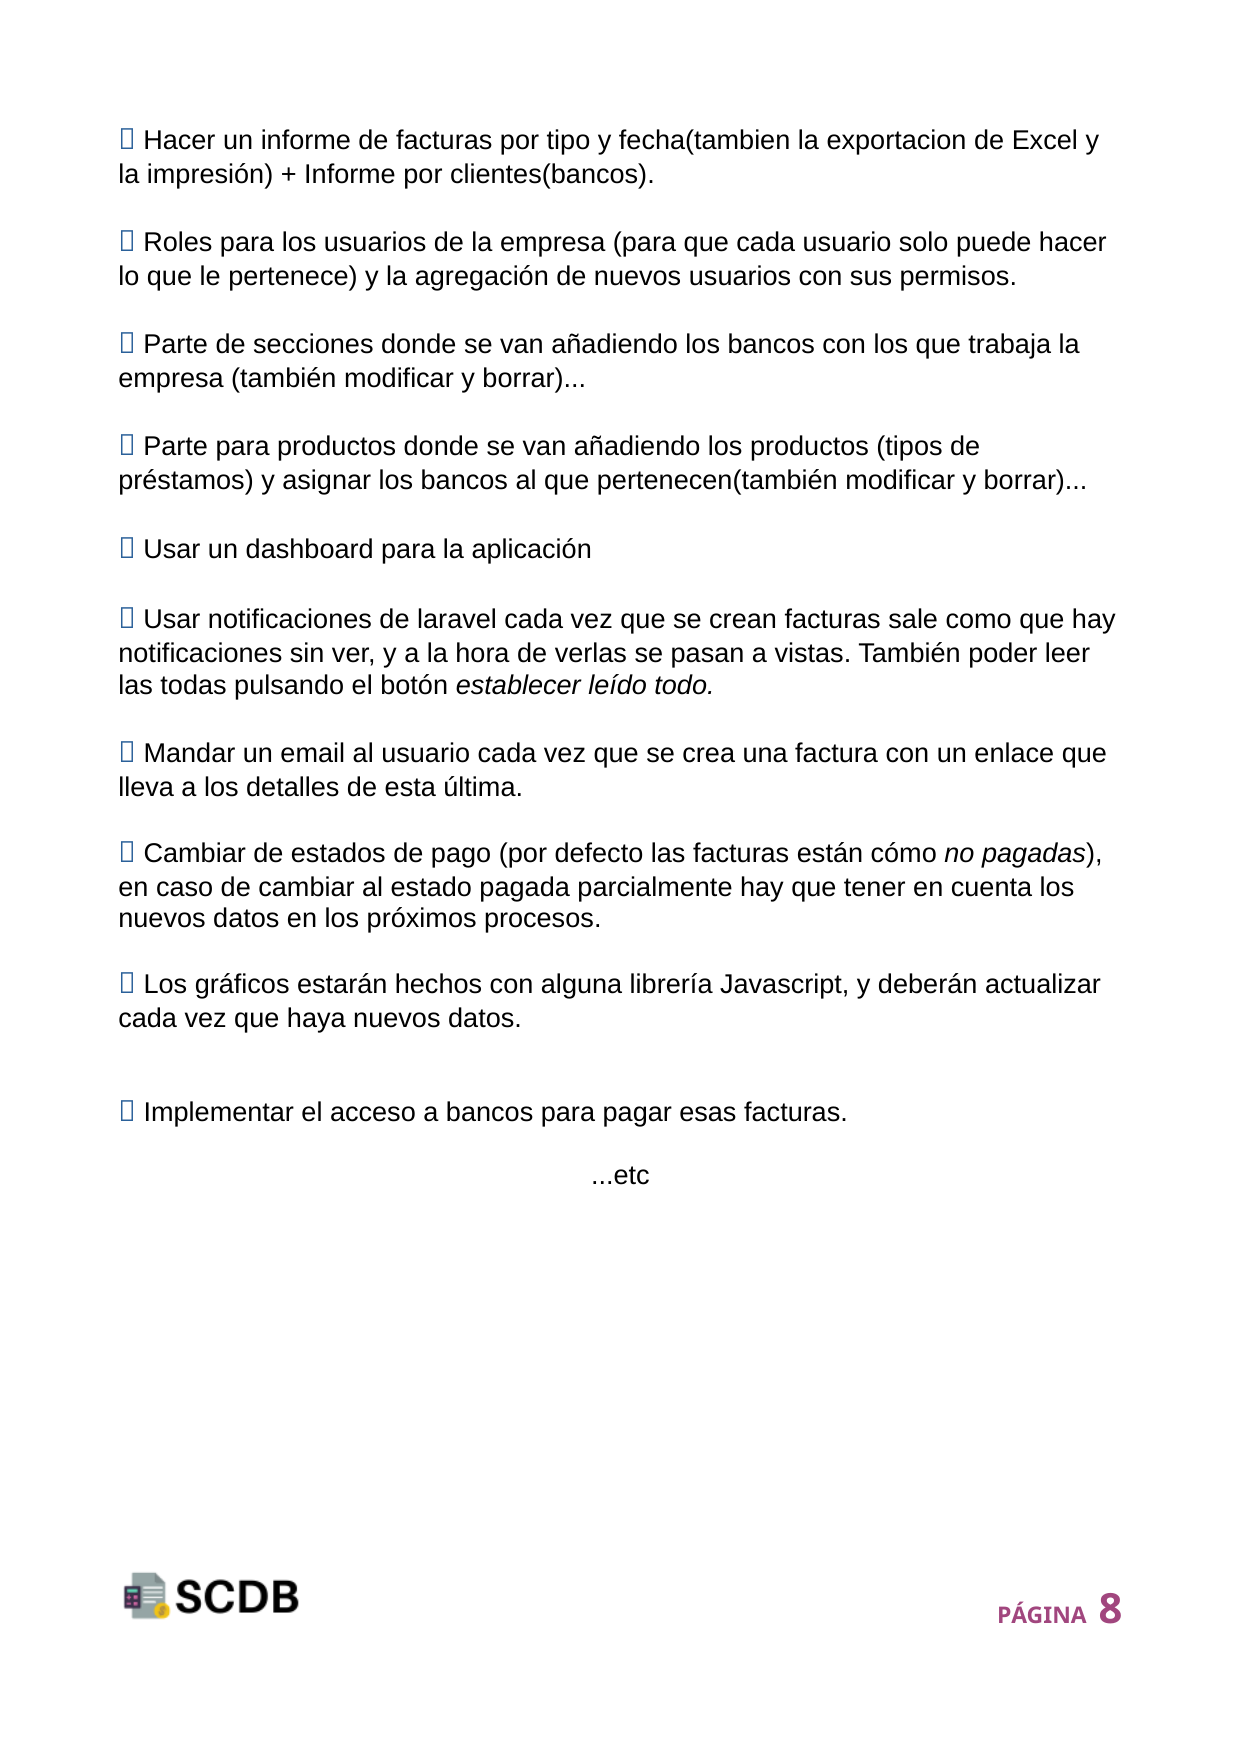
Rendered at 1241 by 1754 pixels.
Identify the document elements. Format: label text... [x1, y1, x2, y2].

text  Parte de secciones donde se van añadiendo los bancos con los que trabaja la [118, 322, 1122, 362]
text  Parte para productos donde se van añadiendo los productos (tipos de [118, 425, 1122, 464]
picture [122, 1569, 305, 1622]
text  Implementar el acceso a bancos para pagar esas facturas. [118, 1090, 1122, 1130]
text  Roles para los usuarios de la empresa (para que cada usuario solo puede hacer [118, 220, 1122, 260]
text lo que le pertenece) y la agregación de nuevos usuarios con sus permisos. [118, 260, 1122, 291]
text  Usar notificaciones de laravel cada vez que se crean facturas sale como que hay notificaciones sin ver, y a la hora de verlas se pasan a vistas. También poder leer las todas pulsando el botón establecer leído todo. [118, 598, 1122, 700]
text  Los gráficos estarán hechos con alguna librería Javascript, y deberán actualizar cada vez que haya nuevos datos. [118, 962, 1122, 1033]
text  Cambiar de estados de pago (por defecto las facturas están cómo no pagadas), en caso de cambiar al estado pagada parcialmente hay que tener en cuenta los nuevos datos en los próximos procesos. [118, 831, 1122, 933]
text  Usar un dashboard para la aplicación [118, 527, 1122, 567]
text ...etc [118, 1159, 1122, 1190]
text empresa (también modificar y borrar)... [118, 362, 1122, 393]
text  Hacer un informe de facturas por tipo y fecha(tambien la exportacion de Excel y [118, 118, 1122, 158]
text la impresión) + Informe por clientes(bancos). [118, 158, 1122, 189]
text préstamos) y asignar los bancos al que pertenecen(también modificar y borrar)... [118, 464, 1122, 496]
text  Mandar un email al usuario cada vez que se crea una factura con un enlace que lleva a los detalles de esta última. [118, 731, 1122, 802]
